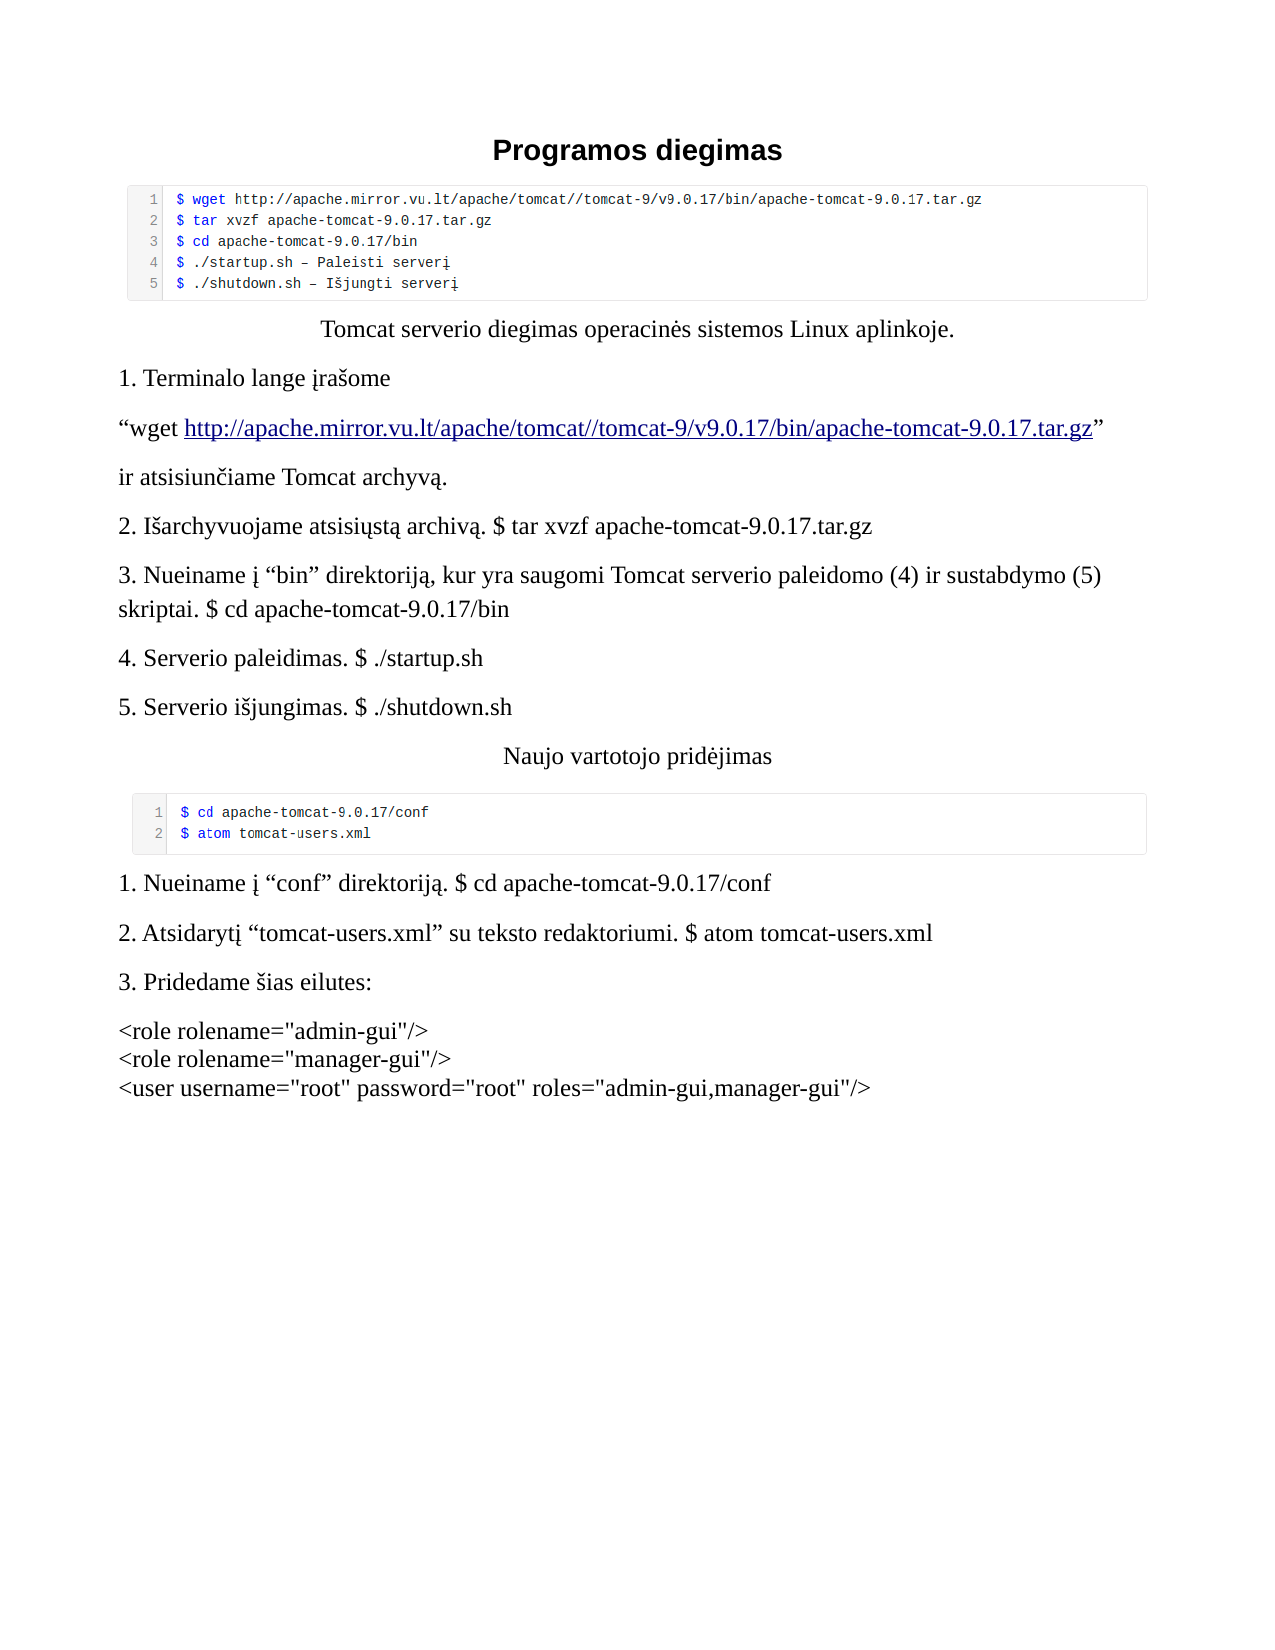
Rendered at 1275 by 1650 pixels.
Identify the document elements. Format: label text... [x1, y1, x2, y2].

text “wget http://apache.mirror.vu.lt/apache/tomcat//tomcat-9/v9.0.17/bin/apache-tomcat-9.0.17.tar.gz” [118, 413, 1157, 441]
picture [118, 790, 1157, 863]
text Naujo vartotojo pridėjimas [118, 741, 1157, 770]
text 3. Pridedame šias eilutes: [118, 967, 1157, 995]
text 2. Atsidarytį “tomcat-users.xml” su teksto redaktoriumi. $ atom tomcat-users.xml [118, 918, 1157, 946]
text 2. Išarchyvuojame atsisiųstą archivą. $ tar xvzf apache-tomcat-9.0.17.tar.gz [118, 511, 1157, 539]
text Tomcat serverio diegimas operacinės sistemos Linux aplinkoje. [118, 309, 1157, 343]
text <user username="root" password="root" roles="admin-gui,manager-gui"/> [118, 1073, 1157, 1102]
text 1. Nueiname į “conf” direktoriją. $ cd apache-tomcat-9.0.17/conf [118, 863, 1157, 897]
text 4. Serverio paleidimas. $ ./startup.sh [118, 643, 1157, 672]
text 5. Serverio išjungimas. $ ./shutdown.sh [118, 692, 1157, 721]
text <role rolename="admin-gui"/> [118, 1016, 1157, 1044]
text <role rolename="manager-gui"/> [118, 1044, 1157, 1073]
picture [118, 178, 1157, 309]
text ir atsisiunčiame Tomcat archyvą. [118, 462, 1157, 490]
text 3. Nueiname į “bin” direktoriją, kur yra saugomi Tomcat serverio paleidomo (4) ir sustabdymo (5) skriptai. $ cd apache-tomcat-9.0.17/bin [118, 560, 1157, 623]
subtitle Programos diegimas [118, 133, 1157, 166]
text 1. Terminalo lange įrašome [118, 363, 1157, 392]
